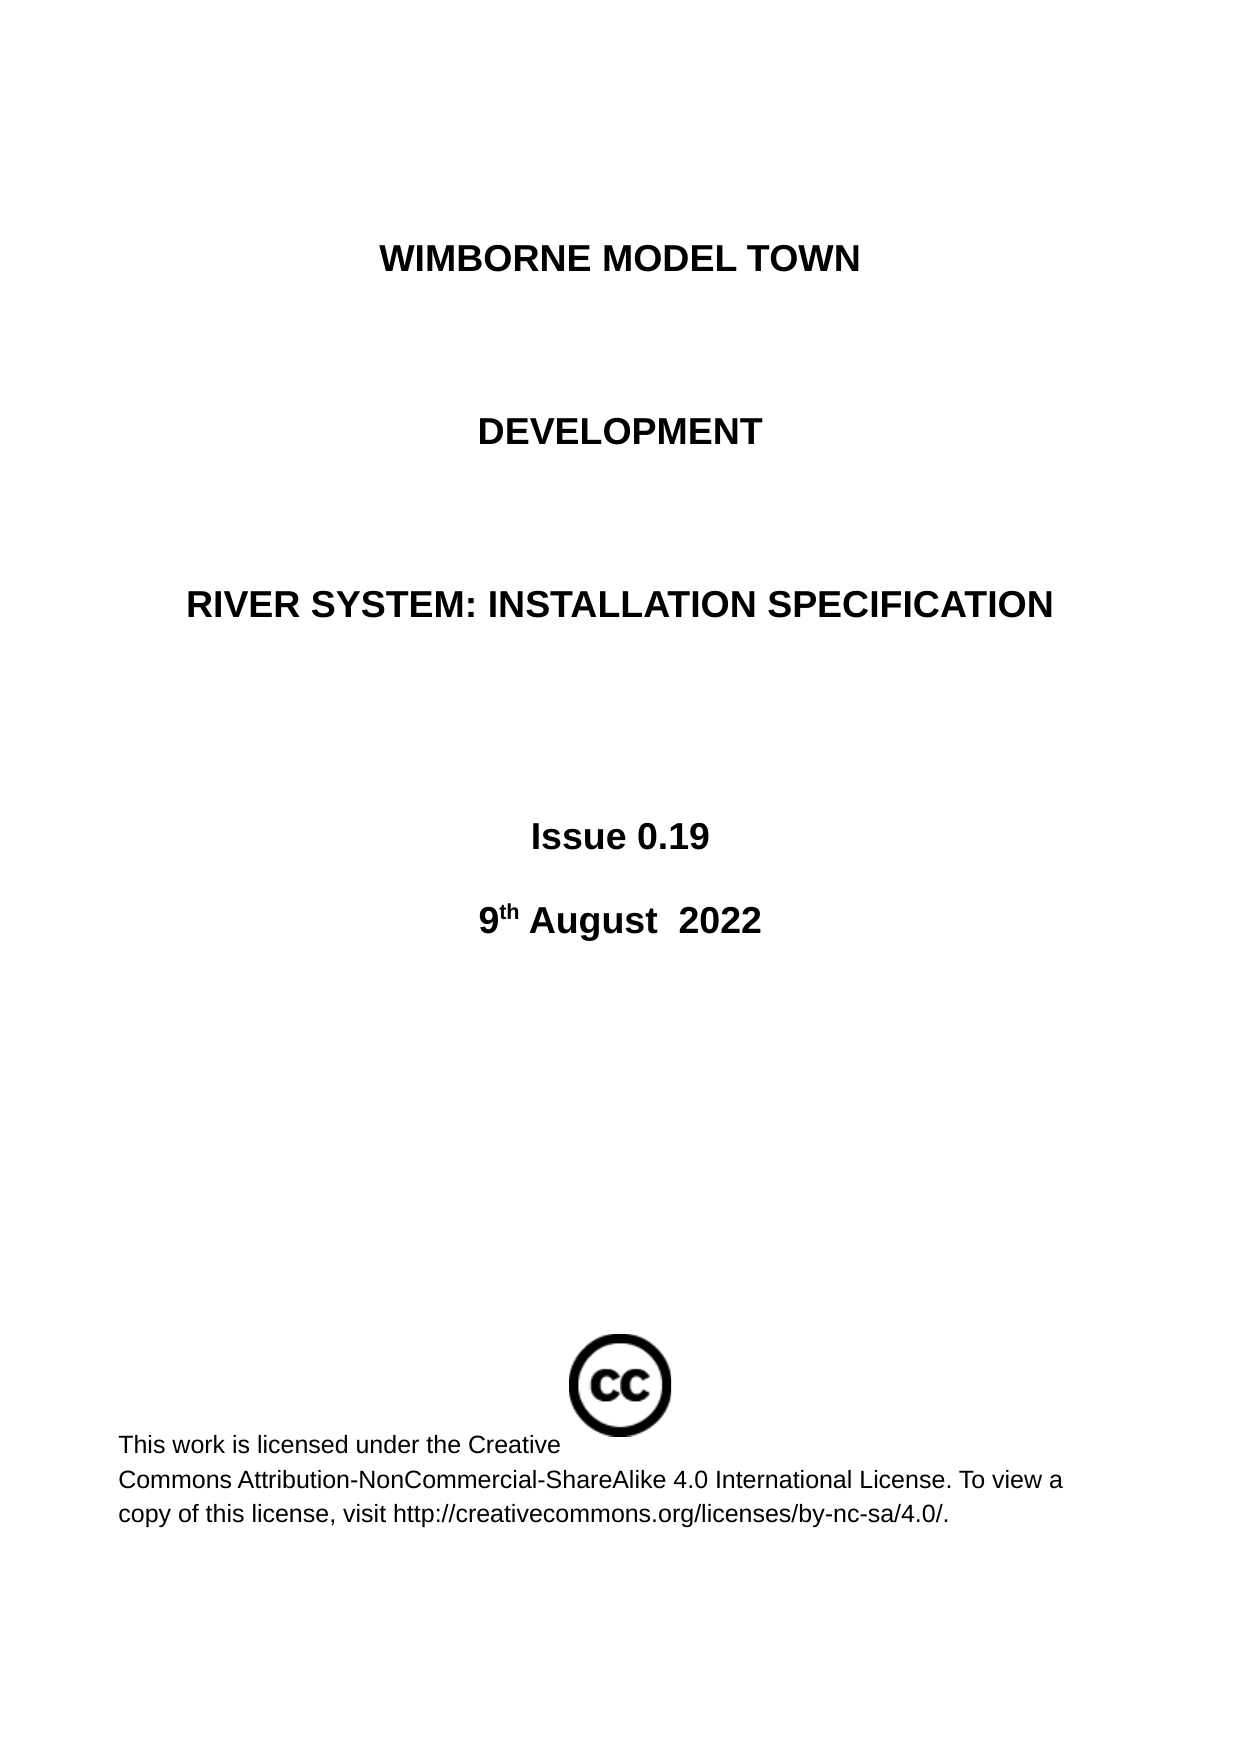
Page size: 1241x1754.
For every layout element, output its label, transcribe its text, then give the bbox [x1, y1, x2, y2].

picture [569, 1334, 672, 1437]
text This work is licensed under the Creative Commons Attribution-NonCommercial-ShareAlike 4.0 International License. To view a copy of this license, visit http://creativecommons.org/licenses/by-nc-sa/4.0/. [118, 1431, 1122, 1528]
text 9th August 2022 [118, 899, 1122, 942]
text RIVER SYSTEM: INSTALLATION SPECIFICATION [118, 582, 1122, 625]
text Issue 0.19 [118, 814, 1122, 857]
text DEVELOPMENT [118, 409, 1122, 452]
text WIMBORNE MODEL TOWN [118, 236, 1122, 279]
